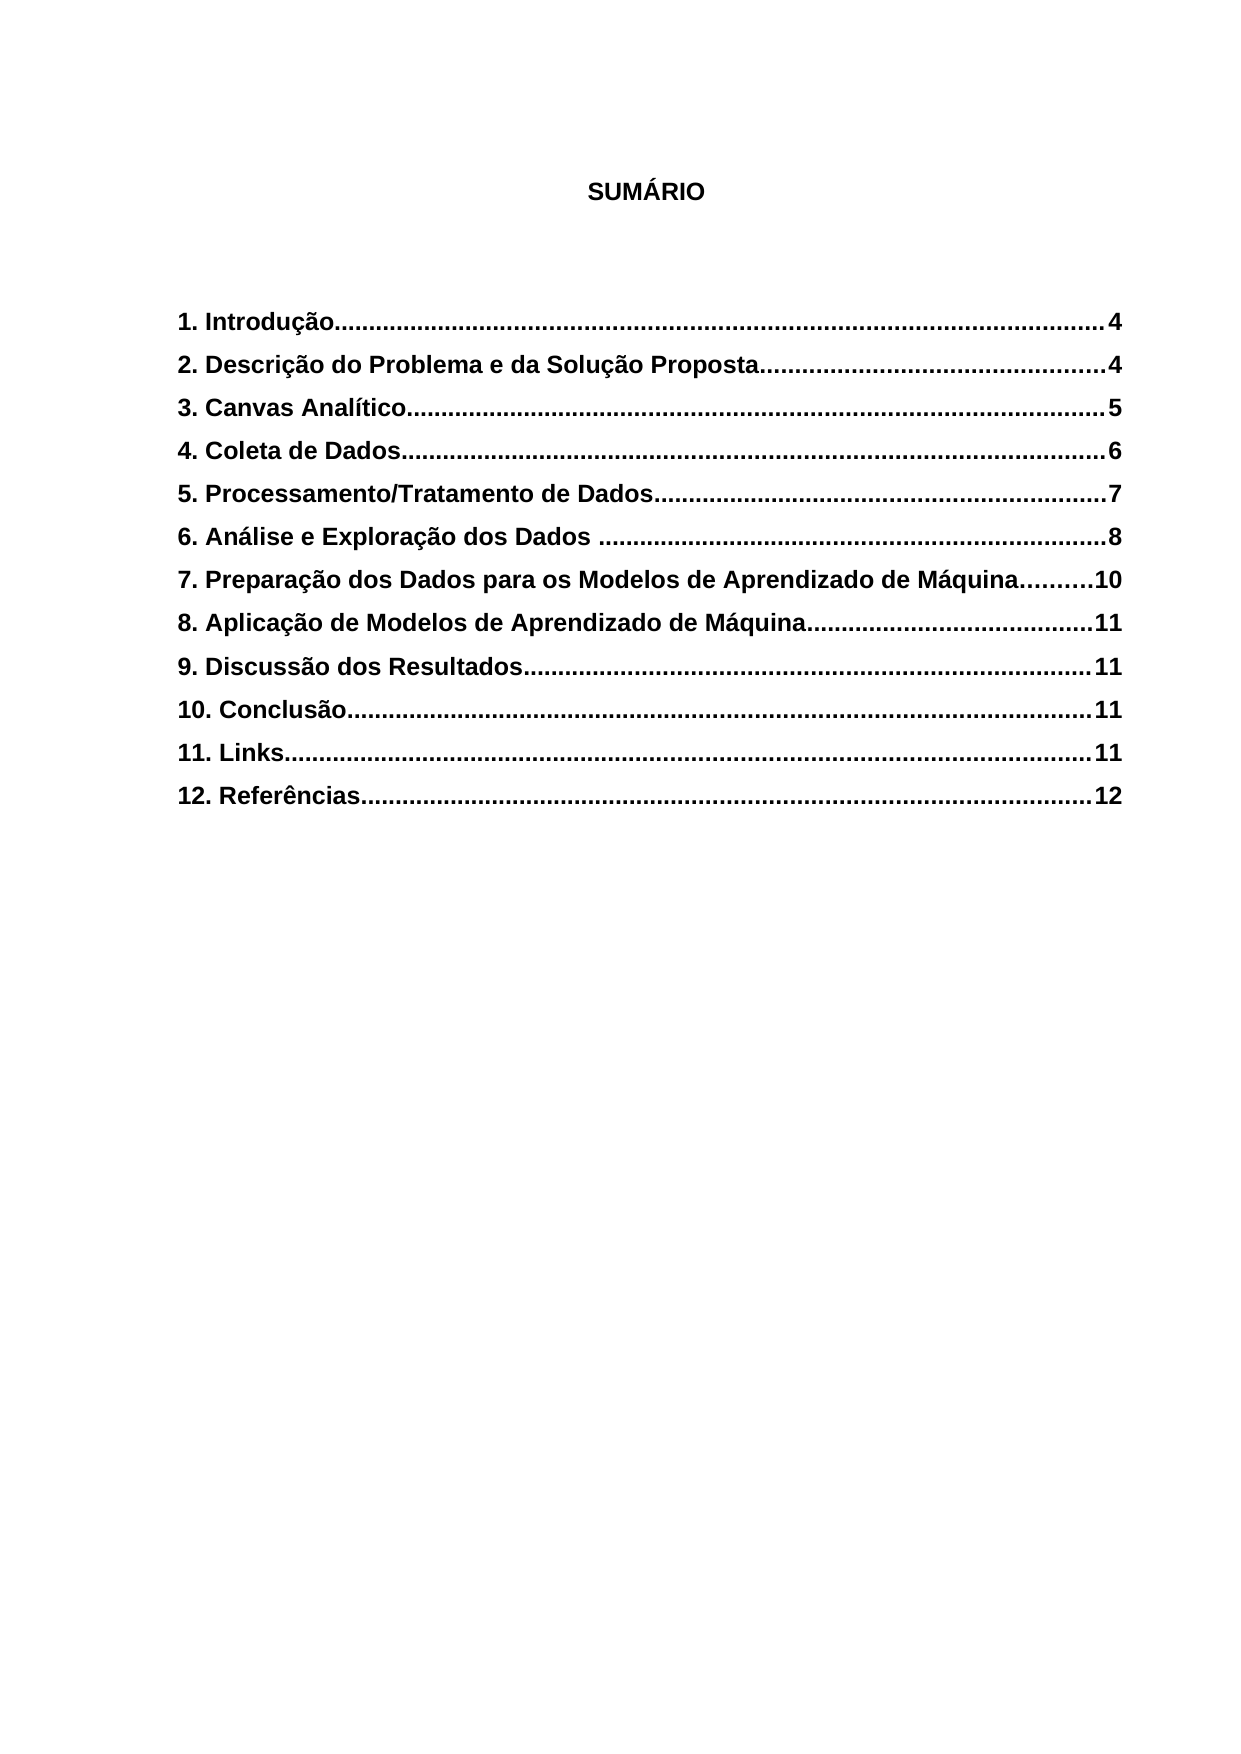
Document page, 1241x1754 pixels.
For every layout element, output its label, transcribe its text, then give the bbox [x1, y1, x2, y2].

text 6. Análise e Exploração dos Dados 8 [177, 522, 1122, 551]
text 7. Preparação dos Dados para os Modelos de Aprendizado de Máquina 10 [177, 565, 1122, 594]
text 8. Aplicação de Modelos de Aprendizado de Máquina 11 [177, 608, 1122, 637]
text 3. Canvas Analítico 5 [177, 393, 1122, 422]
text 9. Discussão dos Resultados 11 [177, 652, 1122, 680]
text 10. Conclusão 11 [177, 695, 1122, 723]
text 2. Descrição do Problema e da Solução Proposta 4 [177, 350, 1122, 378]
text 5. Processamento/Tratamento de Dados 7 [177, 479, 1122, 508]
text 11. Links 11 [177, 738, 1122, 767]
text SUMÁRIO [177, 177, 1122, 206]
text 12. Referências 12 [177, 781, 1122, 810]
text 4. Coleta de Dados 6 [177, 436, 1122, 465]
text 1. Introdução 4 [177, 307, 1122, 335]
